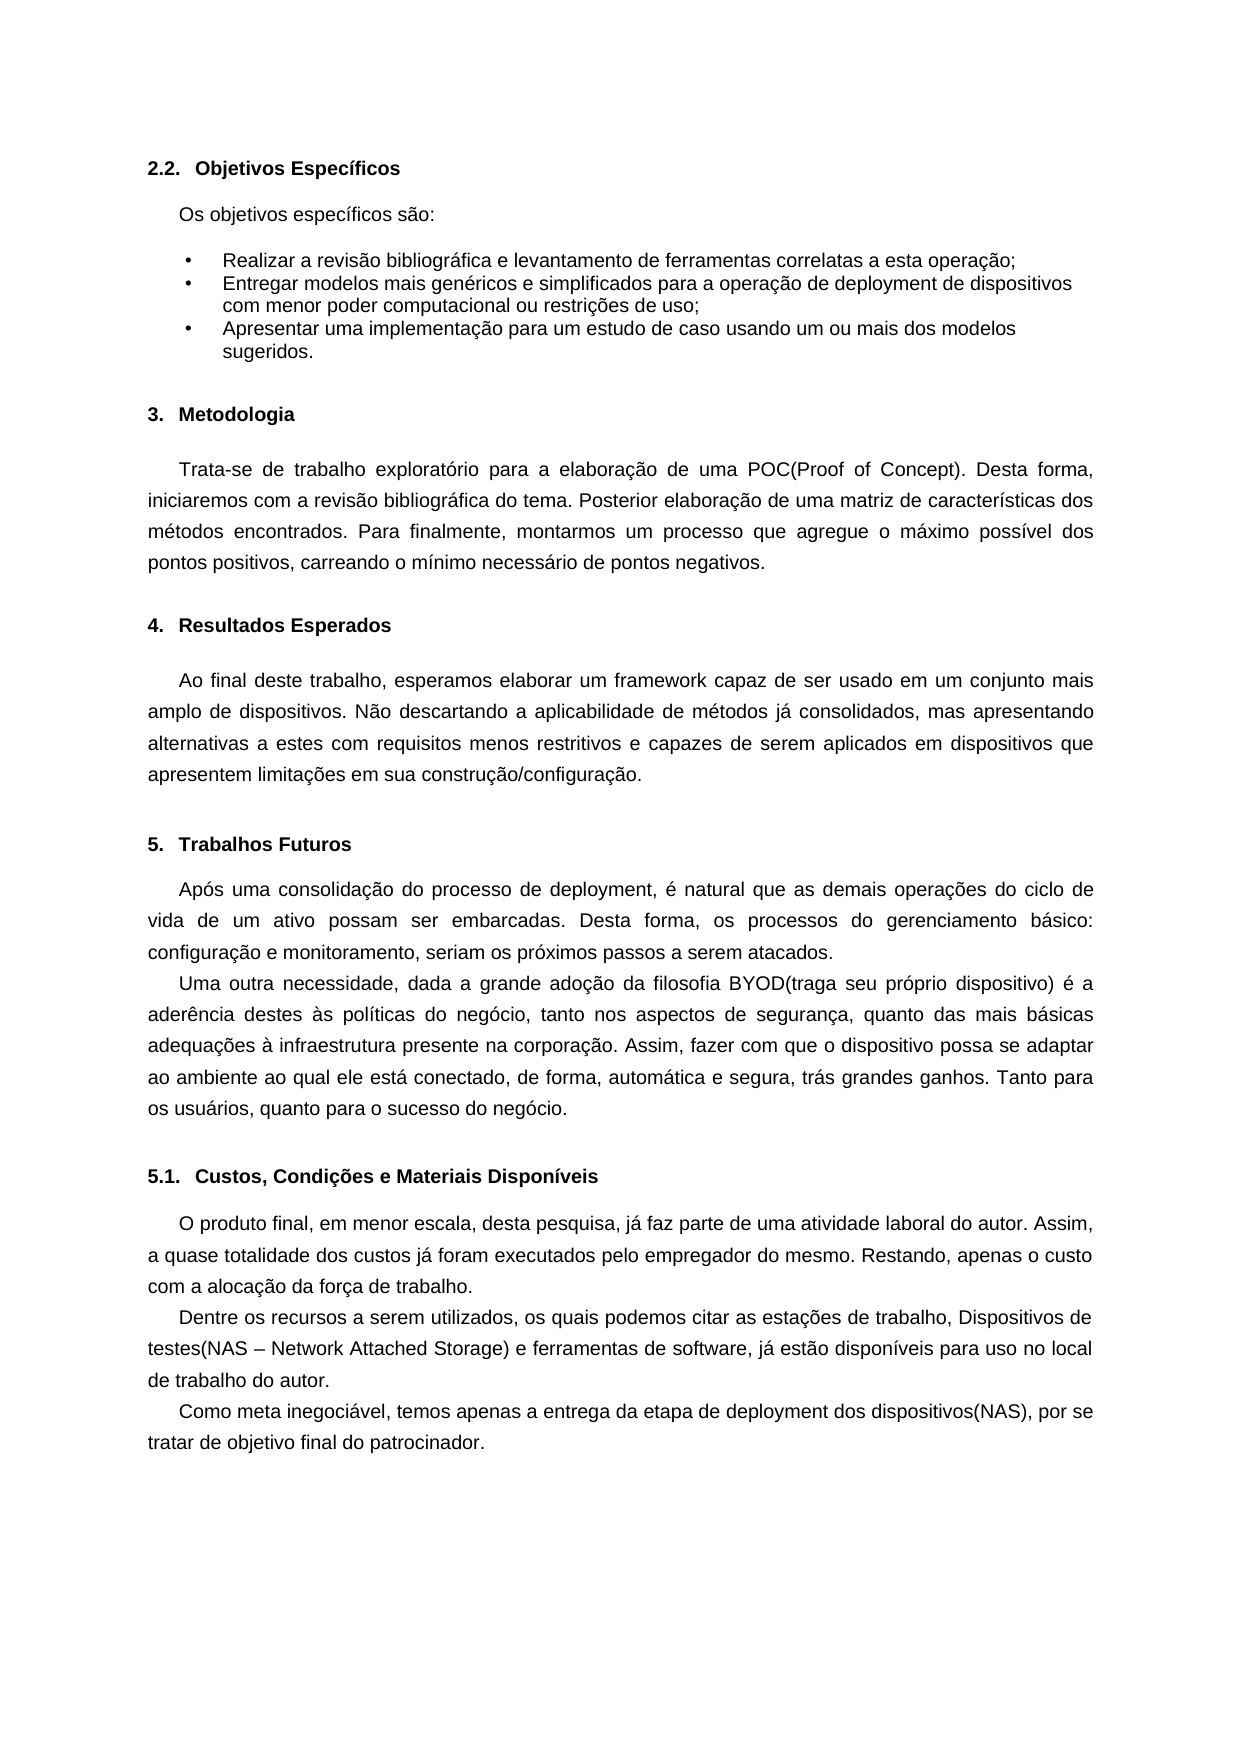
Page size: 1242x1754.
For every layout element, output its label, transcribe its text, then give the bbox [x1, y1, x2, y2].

subtitle Custos, Condições e Materiais Disponíveis [147, 1165, 1106, 1188]
text O produto final, em menor escala, desta pesquisa, já faz parte de uma atividade laboral do autor. Assim, a quase totalidade dos custos já foram executados pelo empregador do mesmo. Restando, apenas o custo com a alocação da força de trabalho. [148, 1212, 1094, 1297]
list Entregar modelos mais genéricos e simplificados para a operação de deployment de dispositivos com menor poder computacional ou restrições de uso; [185, 272, 1106, 317]
subtitle Metodologia [147, 402, 1106, 425]
text Como meta inegociável, temos apenas a entrega da etapa de deployment dos dispositivos(NAS), por se tratar de objetivo final do patrocinador. [148, 1400, 1094, 1454]
text Ao final deste trabalho, esperamos elaborar um framework capaz de ser usado em um conjunto mais amplo de dispositivos. Não descartando a aplicabilidade de métodos já consolidados, mas apresentando alternativas a estes com requisitos menos restritivos e capazes de serem aplicados em dispositivos que apresentem limitações em sua construção/configuração. [148, 669, 1095, 785]
list Realizar a revisão bibliográfica e levantamento de ferramentas correlatas a esta operação; [185, 249, 1106, 272]
subtitle Resultados Esperados [147, 614, 1106, 636]
text Trata-se de trabalho exploratório para a elaboração de uma POC(Proof of Concept). Desta forma, iniciaremos com a revisão bibliográfica do tema. Posterior elaboração de uma matriz de características dos métodos encontrados. Para finalmente, montarmos um processo que agregue o máximo possível dos pontos positivos, carreando o mínimo necessário de pontos negativos. [148, 457, 1095, 574]
subtitle Objetivos Específicos [147, 156, 1106, 179]
text Dentre os recursos a serem utilizados, os quais podemos citar as estações de trabalho, Dispositivos de testes(NAS – Network Attached Storage) e ferramentas de software, já estão disponíveis para uso no local de trabalho do autor. [148, 1306, 1094, 1391]
text Os objetivos específicos são: [179, 203, 1106, 226]
text Após uma consolidação do processo de deployment, é natural que as demais operações do ciclo de vida de um ativo possam ser embarcadas. Desta forma, os processos do gerenciamento básico: configuração e monitoramento, seriam os próximos passos a serem atacados. [148, 878, 1095, 963]
text Uma outra necessidade, dada a grande adoção da filosofia BYOD(traga seu próprio dispositivo) é a aderência destes às políticas do negócio, tanto nos aspectos de segurança, quanto das mais básicas adequações à infraestrutura presente na corporação. Assim, fazer com que o dispositivo possa se adaptar ao ambiente ao qual ele está conectado, de forma, automática e segura, trás grandes ganhos. Tanto para os usuários, quanto para o sucesso do negócio. [148, 972, 1095, 1119]
subtitle Trabalhos Futuros [147, 833, 1106, 855]
list Apresentar uma implementação para um estudo de caso usando um ou mais dos modelos sugeridos. [185, 317, 1106, 363]
